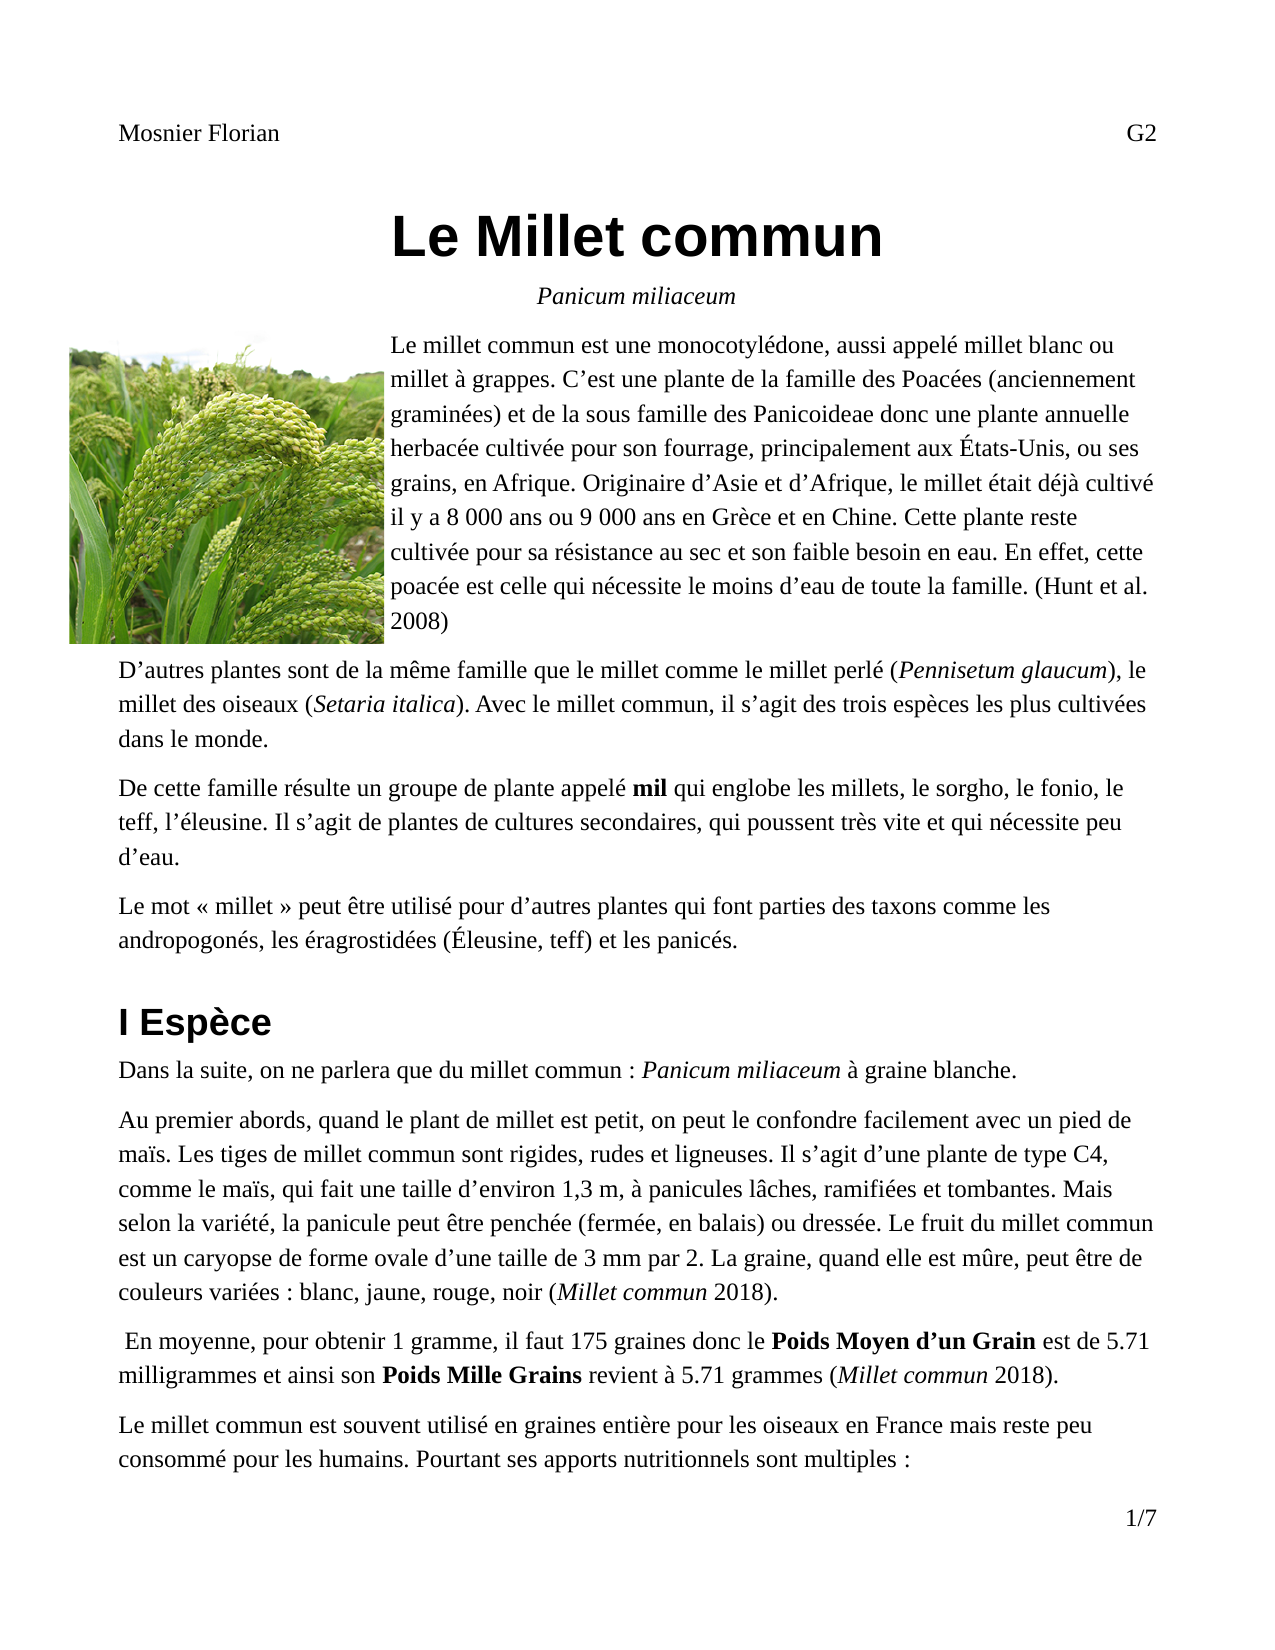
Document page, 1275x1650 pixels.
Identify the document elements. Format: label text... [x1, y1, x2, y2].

text D’autres plantes sont de la même famille que le millet comme le millet perlé (Pennisetum glaucum), le millet des oiseaux (Setaria italica). Avec le millet commun, il s’agit des trois espèces les plus cultivées dans le monde. [118, 655, 1157, 753]
text De cette famille résulte un groupe de plante appelé mil qui englobe les millets, le sorgho, le fonio, le teff, l’éleusine. Il s’agit de plantes de cultures secondaires, qui poussent très vite et qui nécessite peu d’eau. [118, 773, 1157, 871]
text En moyenne, pour obtenir 1 gramme, il faut 175 graines donc le Poids Moyen d’un Grain est de 5.71 milligrammes et ainsi son Poids Mille Grains revient à 5.71 grammes (Millet commun 2018). [118, 1326, 1157, 1389]
text Au premier abords, quand le plant de millet est petit, on peut le confondre facilement avec un pied de maïs. Les tiges de millet commun sont rigides, rudes et ligneuses. Il s’agit d’une plante de type C4, comme le maïs, qui fait une taille d’environ 1,3 m, à panicules lâches, ramifiées et tombantes. Mais selon la variété, la panicule peut être penchée (fermée, en balais) ou dressée. Le fruit du millet commun est un caryopse de forme ovale d’une taille de 3 mm par 2. La graine, quand elle est mûre, peut être de couleurs variées : blanc, jaune, rouge, noir (Millet commun 2018). [118, 1105, 1157, 1306]
text Le mot « millet » peut être utilisé pour d’autres plantes qui font parties des taxons comme les andropogonés, les éragrostidées (Éleusine, teff) et les panicés. [118, 891, 1157, 954]
text Dans la suite, on ne parlera que du millet commun : Panicum miliaceum à graine blanche. [118, 1056, 1157, 1084]
picture [69, 329, 385, 644]
text Le millet commun est une monocotylédone, aussi appelé millet blanc ou millet à grappes. C’est une plante de la famille des Poacées (anciennement graminées) et de la sous famille des Panicoideae donc une plante annuelle herbacée cultivée pour son fourrage, principalement aux États-Unis, ou ses grains, en Afrique. Originaire d’Asie et d’Afrique, le millet était déjà cultivé il y a 8 000 ans ou 9 000 ans en Grèce et en Chine. Cette plante reste cultivée pour sa résistance au sec et son faible besoin en eau. En effet, cette poacée est celle qui nécessite le moins d’eau de toute la famille. (Hunt et al. 2008) [385, 330, 1157, 634]
text Panicum miliaceum [118, 281, 1157, 310]
subtitle I Espèce [118, 999, 1157, 1043]
title Le Millet commun [118, 201, 1157, 268]
text Le millet commun est souvent utilisé en graines entière pour les oiseaux en France mais reste peu consommé pour les humains. Pourtant ses apports nutritionnels sont multiples : [118, 1410, 1157, 1473]
